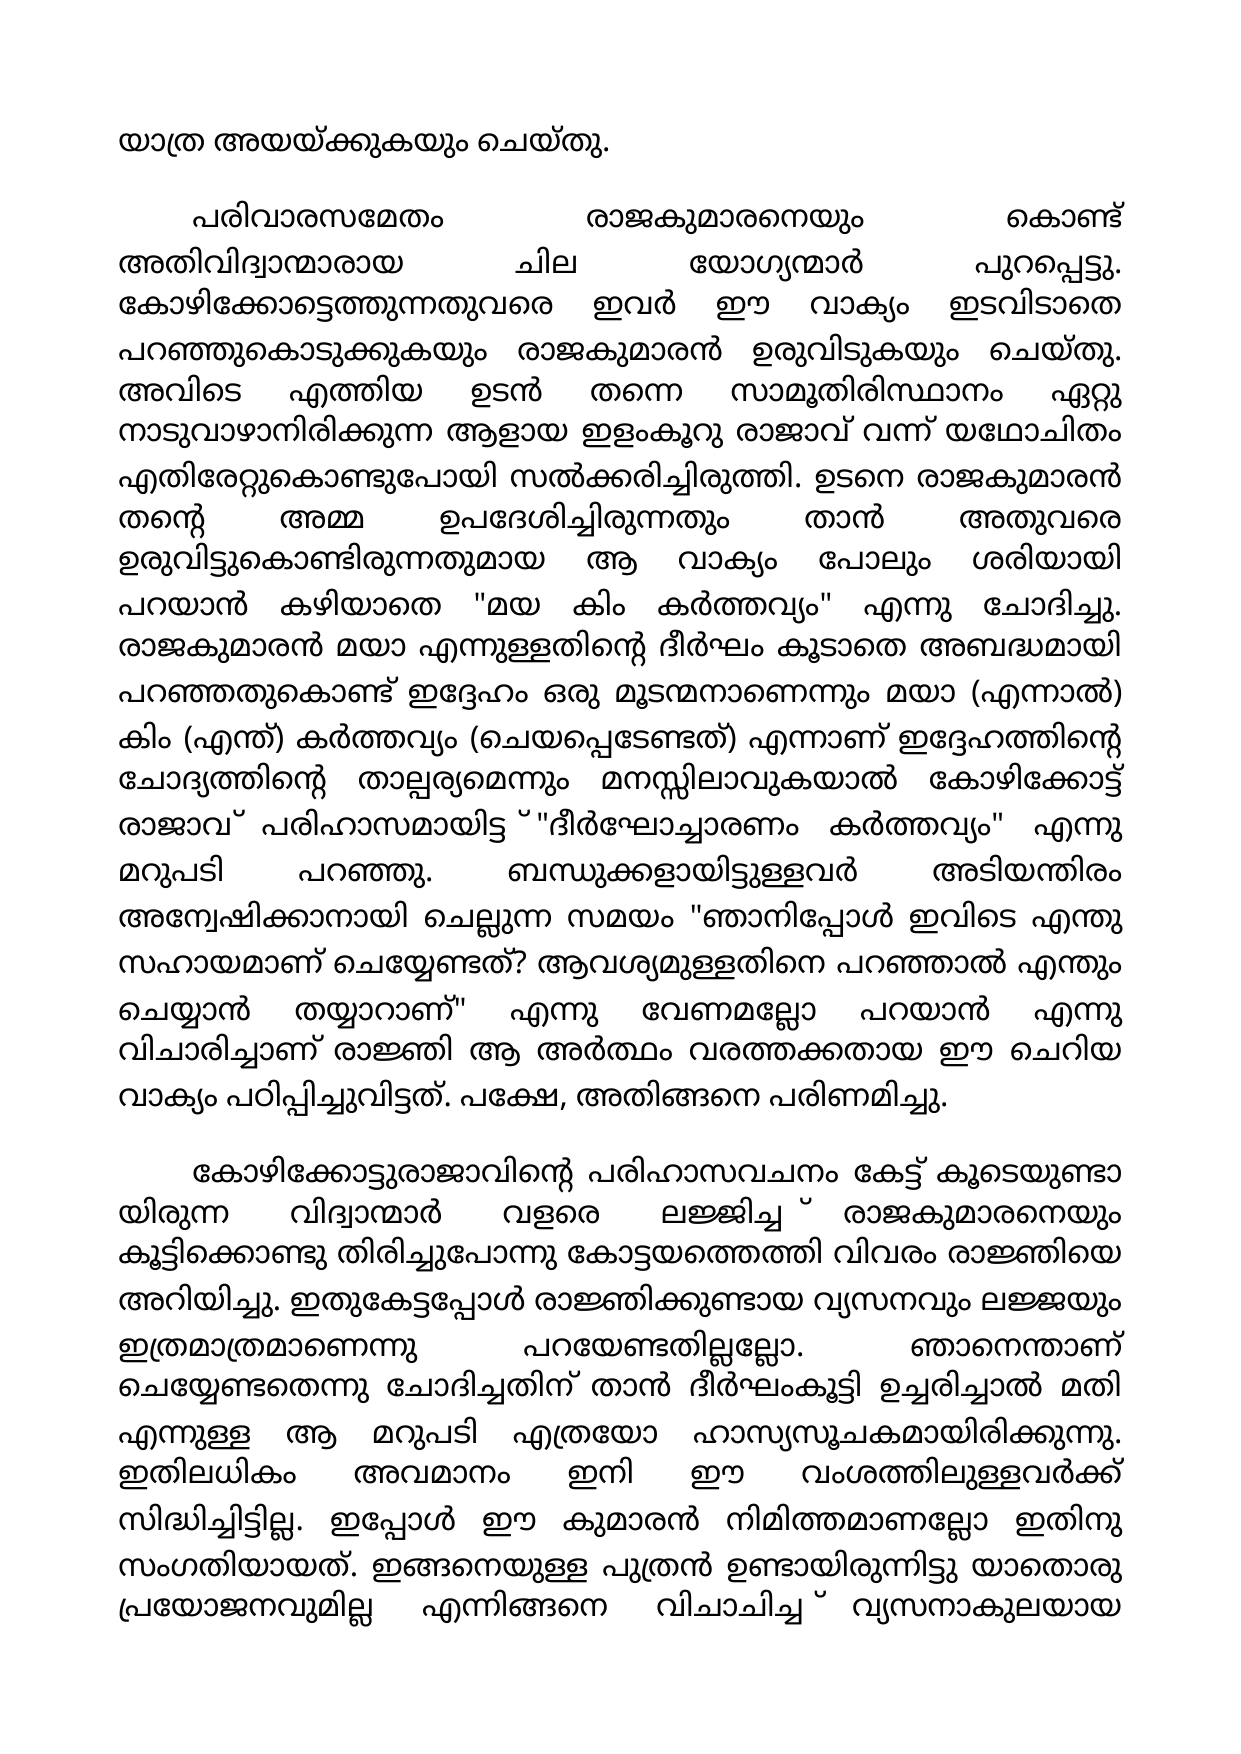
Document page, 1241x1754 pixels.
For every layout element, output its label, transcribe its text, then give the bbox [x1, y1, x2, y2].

text പരിവാരസമേതം രാജകുമാരനെയും കൊണ്ട് അതിവിദ്വാന്മാരായ ചില യോഗ്യന്മാർ പുറപ്പെട്ടു. കോഴിക്കോട്ടെത്തുന്നതുവരെ ഇവർ ഈ വാക്യം ഇടവിടാതെ പറഞ്ഞുകൊടുക്കുകയും രാജകുമാരൻ ഉരുവിടുകയും ചെയ്തു. അവിടെ എത്തിയ ഉടൻ തന്നെ സാമൂതിരിസ്ഥാനം ഏറ്റു നാടുവാഴാനിരിക്കുന്ന ആളായ ഇളംകൂറു രാജാവ് വന്ന് യഥോചിതം എതിരേറ്റുകൊണ്ടുപോയി സൽക്കരിച്ചിരുത്തി. ഉടനെ രാജകുമാരൻ തന്റെ അമ്മ ഉപദേശിച്ചിരുന്നതും താൻ അതുവരെ ഉരുവിട്ടുകൊണ്ടിരുന്നതുമായ ആ വാക്യം പോലും ശരിയായി പറയാൻ കഴിയാതെ "മയ കിം കർത്തവ്യം" എന്നു ചോദിച്ചു. രാജകുമാരൻ മയാ എന്നുള്ളതിന്റെ ദീർഘം കൂടാതെ അബദ്ധമായി പറഞ്ഞതുകൊണ്ട് ഇദ്ദേഹം ഒരു മൂടന്മനാണെന്നും മയാ (എന്നാൽ) കിം (എന്ത്) കർത്തവ്യം (ചെയപ്പെടേണ്ടത്) എന്നാണ് ഇദ്ദേഹത്തിന്റെ ചോദ്യത്തിന്റെ താല്പര്യമെന്നും മനസ്സിലാവുകയാൽ കോഴിക്കോട്ട് രാജാവ് പരിഹാസമായിട്ട് "ദീർഘോച്ചാരണം കർത്തവ്യം" എന്നു മറുപടി പറഞ്ഞു. ബന്ധുക്കളായിട്ടുള്ളവർ അടിയന്തിരം അന്വേ‌ഷിക്കാനായി ചെല്ലുന്ന സമയം "ഞാനിപ്പോൾ ഇവിടെ എന്തു സഹായമാണ് ചെയ്യേണ്ടത്? ആവശ്യമുള്ളതിനെ പറഞ്ഞാൽ എന്തും ചെയ്യാൻ തയ്യാറാണ്" എന്നു വേണമല്ലോ പറയാൻ എന്നു വിചാരിച്ചാണ് രാജ്ഞി ആ അർത്ഥം വരത്തക്കതായ ഈ ചെറിയ വാക്യം പഠിപ്പിച്ചുവിട്ടത്. പക്ഷേ, അതിങ്ങനെ പരിണമിച്ചു. [118, 194, 1122, 1119]
text യാത്ര അയയ്ക്കുകയും ചെയ്തു. [118, 118, 1122, 164]
text കോഴിക്കോട്ടുരാജാവിന്റെ പരിഹാസവചനം കേട്ട് കൂടെയുണ്ടാ യിരുന്ന വിദ്വാന്മാർ വളരെ ലജ്ജിച്ച് രാജകുമാരനെയും കൂട്ടിക്കൊണ്ടു തിരിച്ചുപോന്നു കോട്ടയത്തെത്തി വിവരം രാജ്ഞിയെ അറിയിച്ചു. ഇതുകേട്ടപ്പോൾ രാജ്ഞിക്കുണ്ടായ വ്യസനവും ലജ്ജയും ഇത്രമാത്രമാണെന്നു പറയേണ്ടതില്ലല്ലോ. ഞാനെന്താണ് ചെയ്യേണ്ടതെന്നു ചോദിച്ചതിന് താൻ ദീർഘംകൂട്ടി ഉച്ചരിച്ചാൽ മതി എന്നുള്ള ആ മറുപടി എത്രയോ ഹാസ്യസൂചകമായിരിക്കുന്നു. ഇതിലധികം അവമാനം ഇനി ഈ വംശത്തിലുള്ളവർക്ക് സിദ്ധിച്ചിട്ടില്ല. ഇപ്പോൾ ഈ കുമാരൻ നിമിത്തമാണല്ലോ ഇതിനു സംഗതിയായത്. ഇങ്ങനെയുള്ള പുത്രൻ ഉണ്ടായിരുന്നിട്ടു യാതൊരു പ്രയോജനവുമില്ല എന്നിങ്ങനെ വിചാചിച്ച് വ്യസനാകുലയായ [118, 1149, 1122, 1629]
